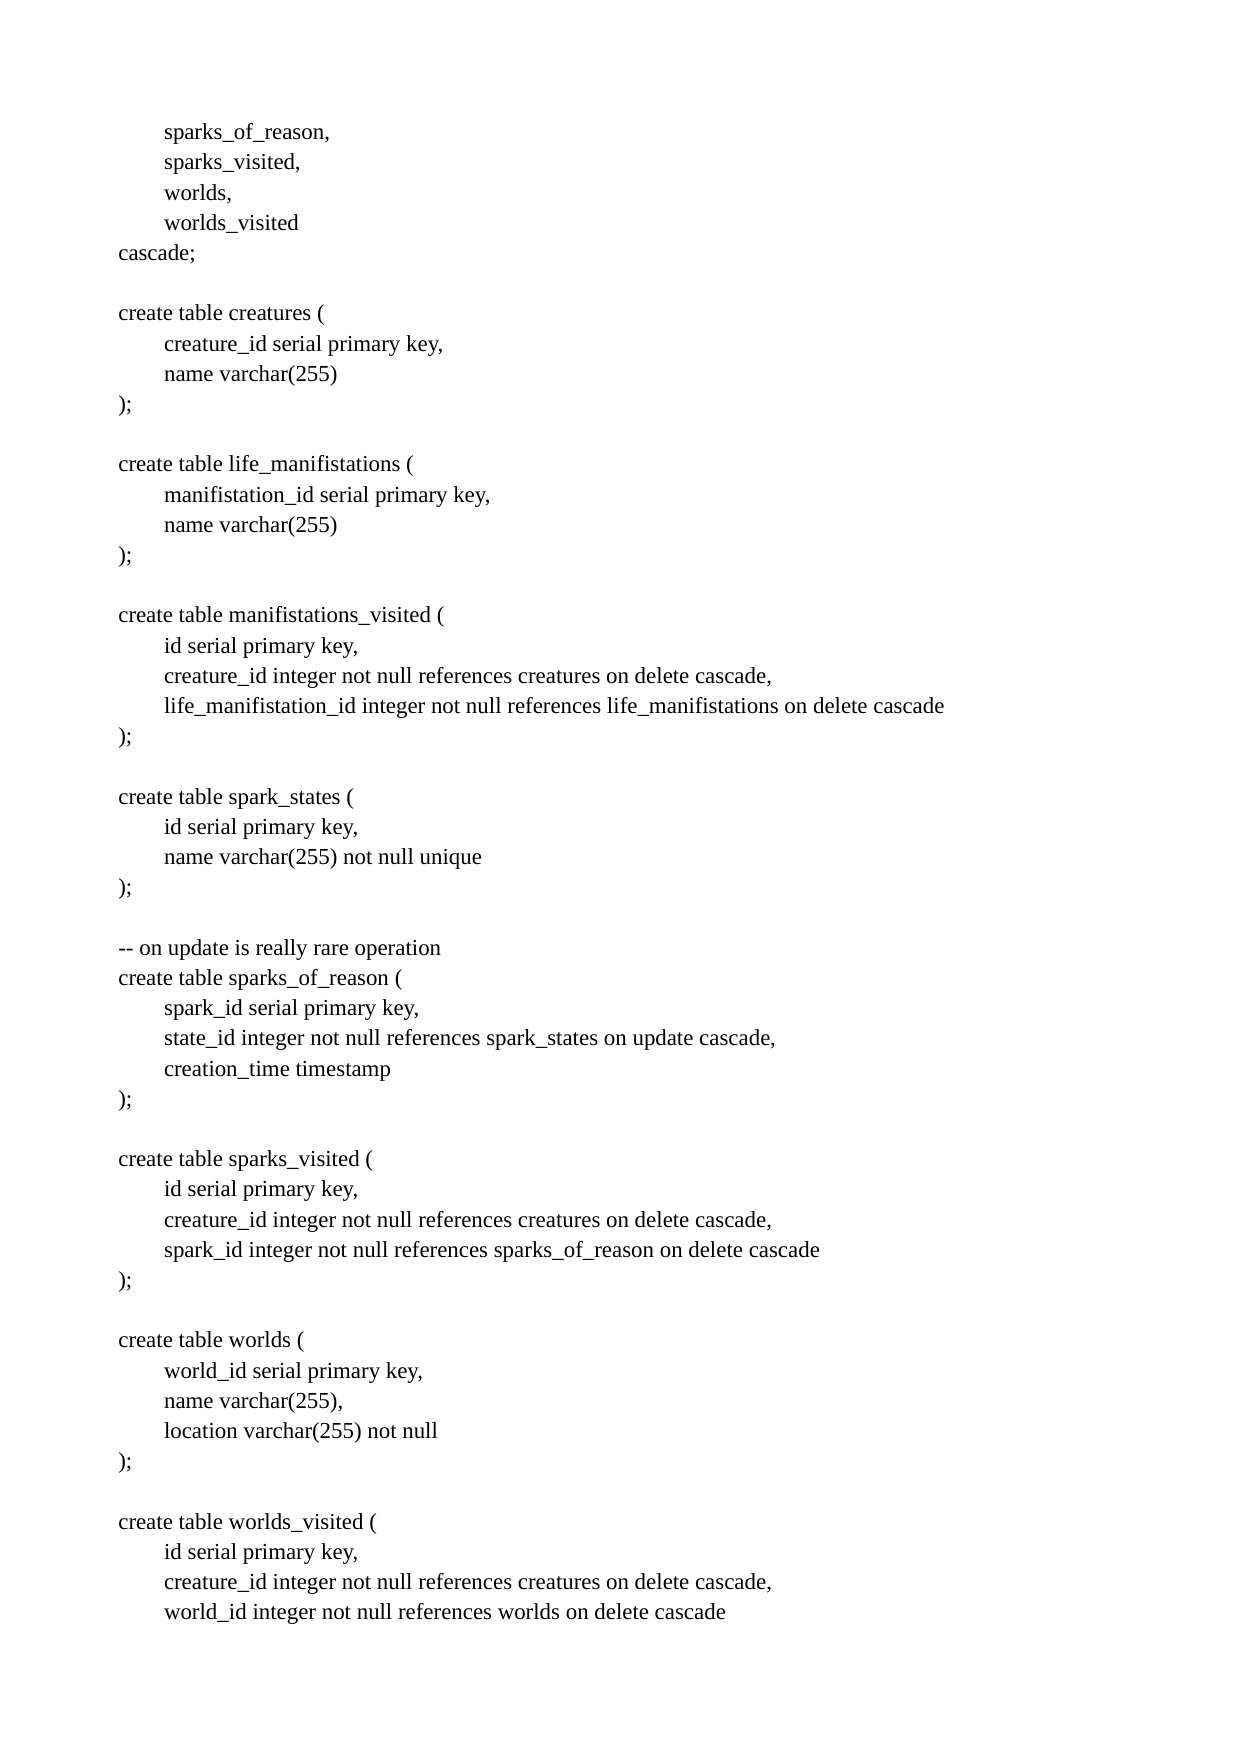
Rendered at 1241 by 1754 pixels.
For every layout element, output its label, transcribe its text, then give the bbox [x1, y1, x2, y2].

text create table life_manifistations ( [118, 450, 1122, 477]
text worlds_visited [118, 209, 1122, 235]
text spark_id integer not null references sparks_of_reason on delete cascade [118, 1236, 1122, 1262]
text create table sparks_of_reason ( [118, 964, 1122, 990]
text worlds, [118, 178, 1122, 205]
text name varchar(255) not null unique [118, 843, 1122, 869]
text create table worlds ( [118, 1326, 1122, 1353]
text name varchar(255), [118, 1387, 1122, 1413]
text create table creatures ( [118, 299, 1122, 326]
text world_id integer not null references worlds on delete cascade [118, 1598, 1122, 1625]
text id serial primary key, [118, 632, 1122, 658]
text world_id serial primary key, [118, 1357, 1122, 1383]
text ); [118, 722, 1122, 749]
text ); [118, 1085, 1122, 1111]
text ); [118, 873, 1122, 900]
text create table spark_states ( [118, 783, 1122, 809]
text id serial primary key, [118, 1538, 1122, 1564]
text name varchar(255) [118, 360, 1122, 386]
text spark_id serial primary key, [118, 994, 1122, 1021]
text creature_id serial primary key, [118, 329, 1122, 356]
text manifistation_id serial primary key, [118, 481, 1122, 507]
text id serial primary key, [118, 1175, 1122, 1202]
text ); [118, 541, 1122, 567]
text life_manifistation_id integer not null references life_manifistations on delete cascade [118, 692, 1122, 718]
text ); [118, 390, 1122, 416]
text create table sparks_visited ( [118, 1145, 1122, 1172]
text creation_time timestamp [118, 1054, 1122, 1081]
text state_id integer not null references spark_states on update cascade, [118, 1024, 1122, 1051]
text -- on update is really rare operation [118, 934, 1122, 960]
text cascade; [118, 239, 1122, 265]
text sparks_of_reason, [118, 118, 1122, 144]
text id serial primary key, [118, 813, 1122, 839]
text ); [118, 1447, 1122, 1474]
text create table worlds_visited ( [118, 1508, 1122, 1534]
text name varchar(255) [118, 511, 1122, 537]
text create table manifistations_visited ( [118, 601, 1122, 628]
text ); [118, 1266, 1122, 1292]
text sparks_visited, [118, 148, 1122, 175]
text location varchar(255) not null [118, 1417, 1122, 1443]
text creature_id integer not null references creatures on delete cascade, [118, 1568, 1122, 1594]
text creature_id integer not null references creatures on delete cascade, [118, 662, 1122, 688]
text creature_id integer not null references creatures on delete cascade, [118, 1206, 1122, 1232]
